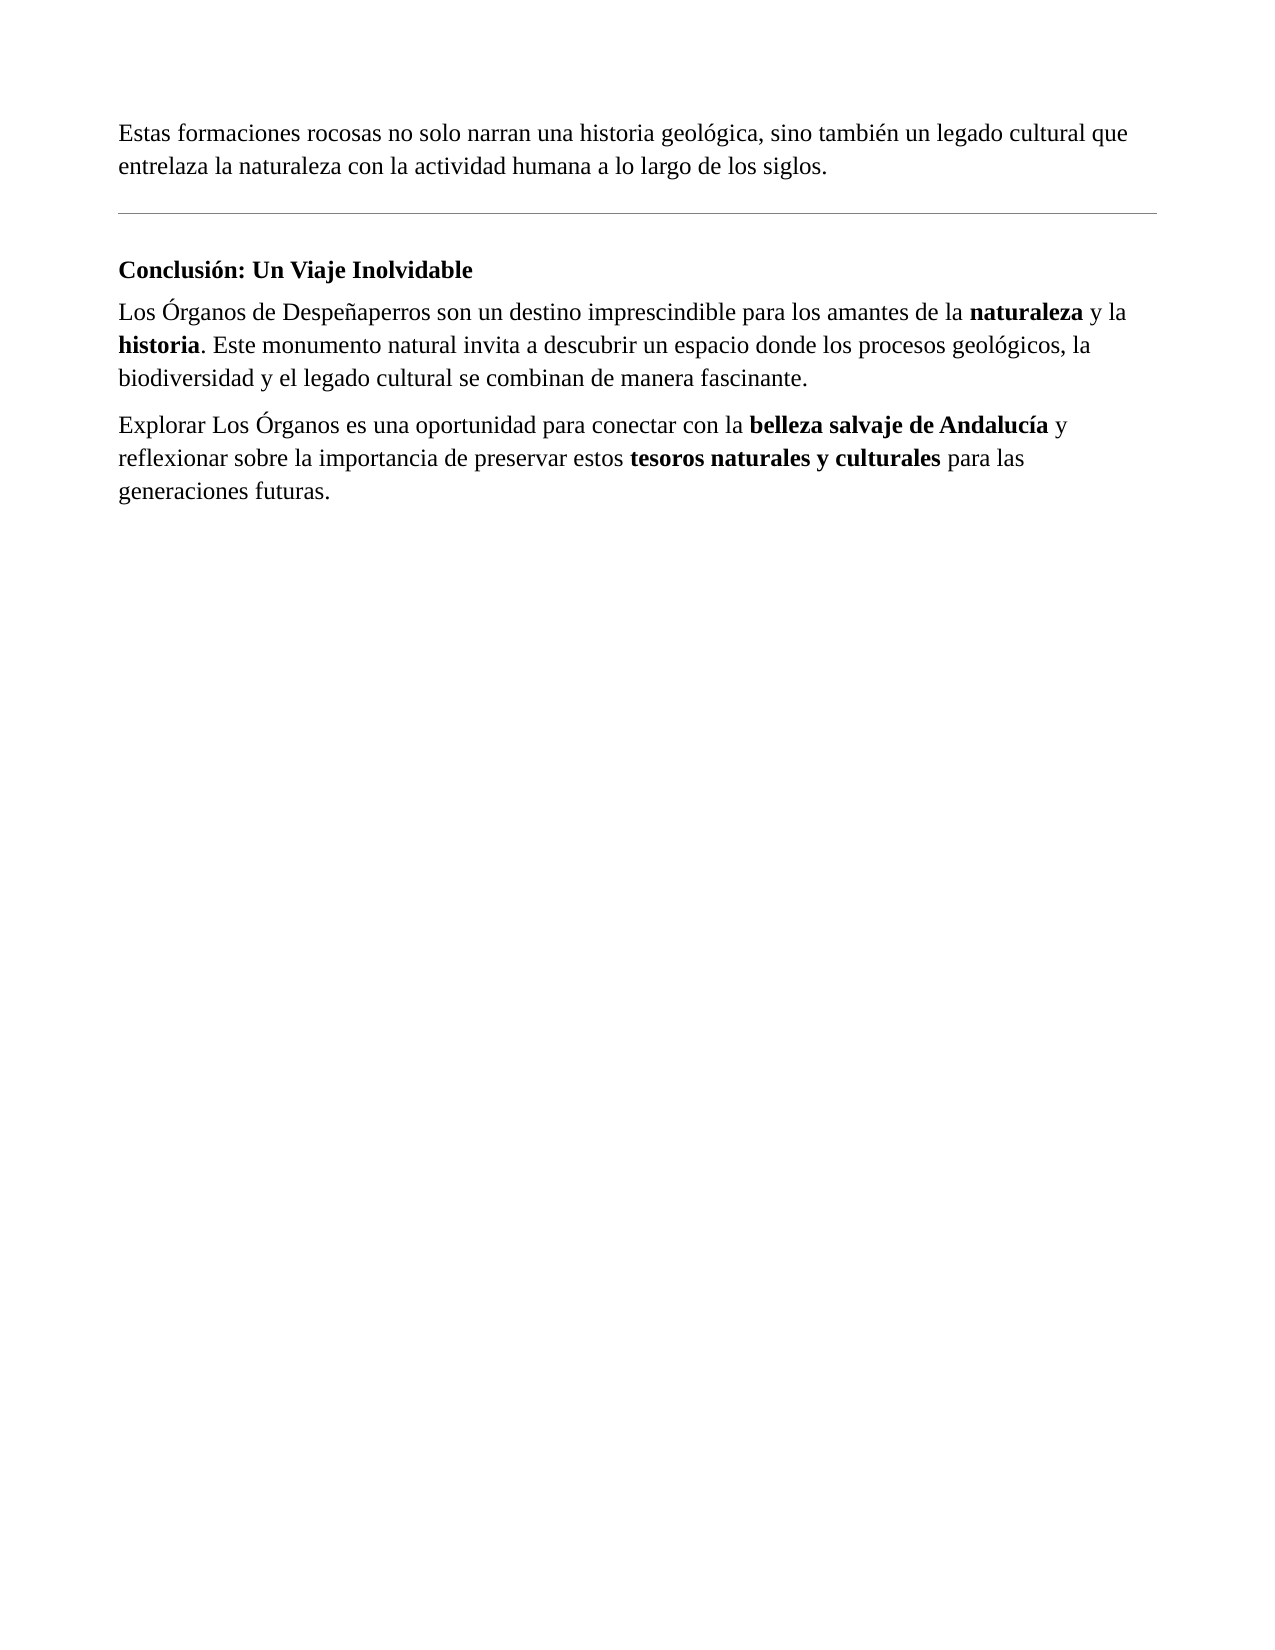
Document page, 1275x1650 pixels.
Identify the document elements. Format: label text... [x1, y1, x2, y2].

text Explorar Los Órganos es una oportunidad para conectar con la belleza salvaje de Andalucía y reflexionar sobre la importancia de preservar estos tesoros naturales y culturales para las generaciones futuras. [118, 410, 1157, 505]
text Estas formaciones rocosas no solo narran una historia geológica, sino también un legado cultural que entrelaza la naturaleza con la actividad humana a lo largo de los siglos. [118, 118, 1157, 180]
text Los Órganos de Despeñaperros son un destino imprescindible para los amantes de la naturaleza y la historia. Este monumento natural invita a descubrir un espacio donde los procesos geológicos, la biodiversidad y el legado cultural se combinan de manera fascinante. [118, 297, 1157, 392]
subtitle Conclusión: Un Viaje Inolvidable [118, 256, 1157, 284]
